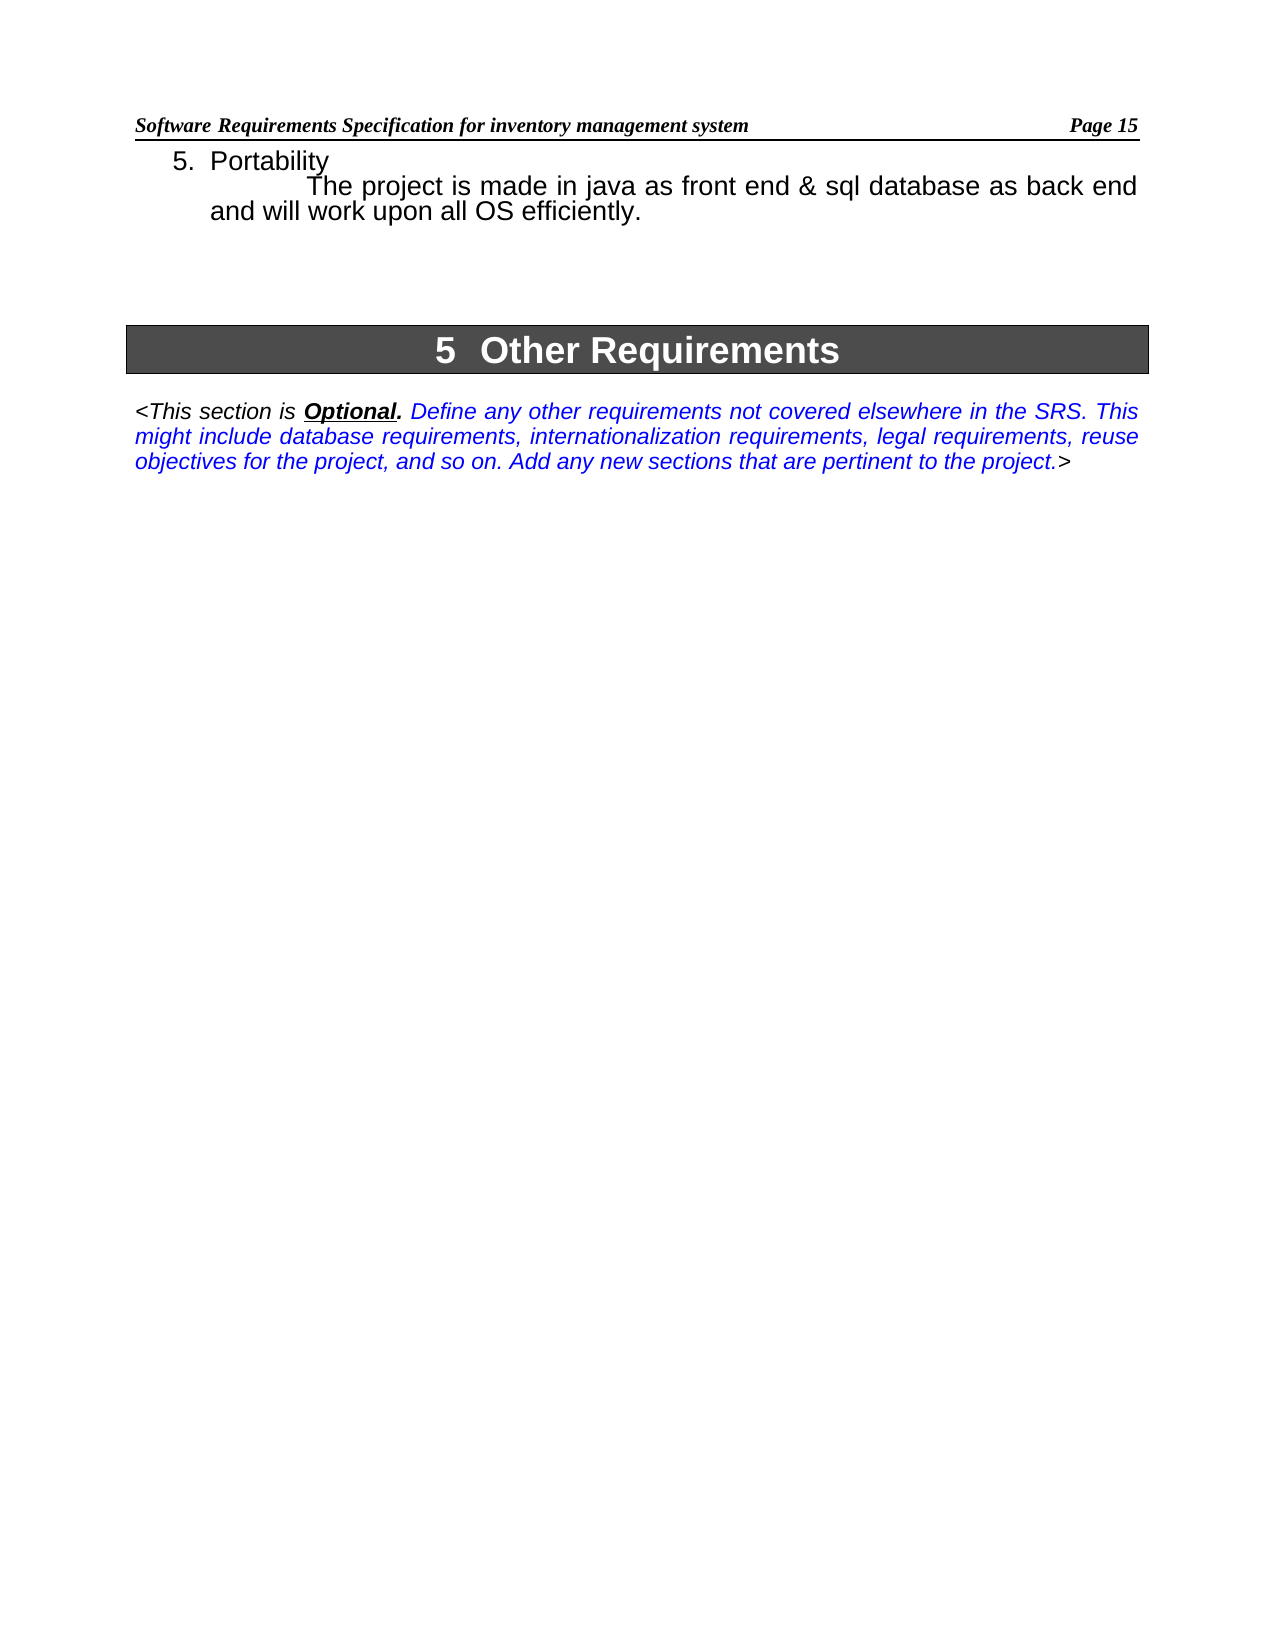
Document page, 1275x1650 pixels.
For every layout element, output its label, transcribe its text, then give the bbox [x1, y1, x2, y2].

text <This section is Optional. Define any other requirements not covered elsewhere in the SRS. This might include database requirements, internationalization requirements, legal requirements, reuse objectives for the project, and so on. Add any new sections that are pertinent to the project.> [135, 399, 1140, 474]
list The project is made in java as front end & sql database as back end and will work upon all OS efficiently. [172, 175, 1140, 225]
list Portability [172, 150, 1140, 175]
subtitle Other Requirements [127, 326, 1148, 373]
